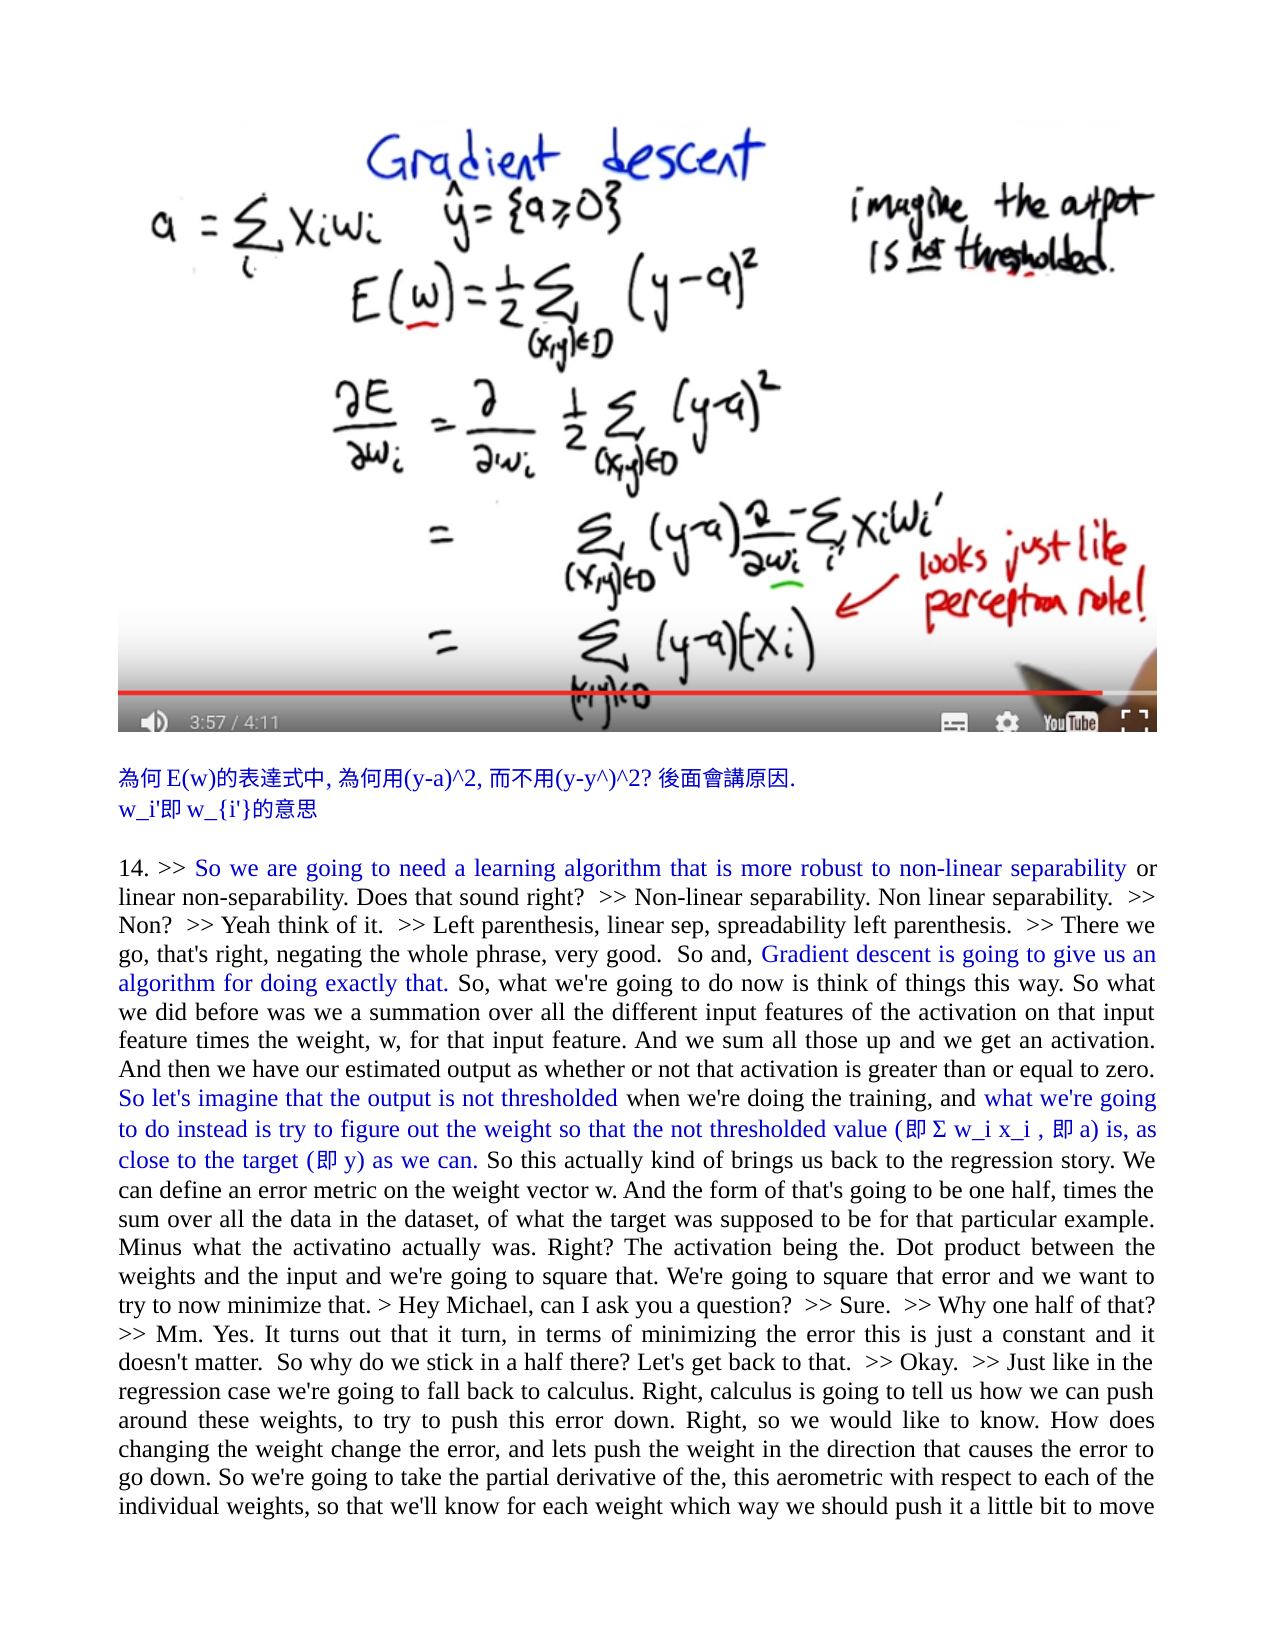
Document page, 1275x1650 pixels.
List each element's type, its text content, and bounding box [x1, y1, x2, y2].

text 為何E(w)的表達式中, 為何用(y-a)^2, 而不用(y-y^)^2? 後面會講原因. [118, 761, 1157, 792]
text 14. >> So we are going to need a learning algorithm that is more robust to non-linear separability or linear non-separability. Does that sound right? >> Non-linear separability. Non linear separability. >> Non? >> Yeah think of it. >> Left parenthesis, linear sep, spreadability left parenthesis. >> There we go, that's right, negating the whole phrase, very good. So and, Gradient descent is going to give us an algorithm for doing exactly that. So, what we're going to do now is think of things this way. So what we did before was we a summation over all the different input features of the activation on that input feature times the weight, w, for that input feature. And we sum all those up and we get an activation. And then we have our estimated output as whether or not that activation is greater than or equal to zero. So let's imagine that the output is not thresholded when we're doing the training, and what we're going to do instead is try to figure out the weight so that the not thresholded value (即Σ w_i x_i , 即a) is, as close to the target (即y) as we can. So this actually kind of brings us back to the regression story. We can define an error metric on the weight vector w. And the form of that's going to be one half, times the sum over all the data in the dataset, of what the target was supposed to be for that particular example. Minus what the activatino actually was. Right? The activation being the. Dot product between the weights and the input and we're going to square that. We're going to square that error and we want to try to now minimize that. > Hey Michael, can I ask you a question? >> Sure. >> Why one half of that? >> Mm. Yes. It turns out that it turn, in terms of minimizing the error this is just a constant and it doesn't matter. So why do we stick in a half there? Let's get back to that. >> Okay. >> Just like in the regression case we're going to fall back to calculus. Right, calculus is going to tell us how we can push around these weights, to try to push this error down. Right, so we would like to know. How does changing the weight change the error, and lets push the weight in the direction that causes the error to go down. So we're going to take the partial derivative of the, this aerometric with respect to each of the individual weights, so that we'll know for each weight which way we should push it a little bit to move [118, 853, 1157, 1520]
picture [118, 118, 1157, 732]
text w_i'即w_{i'}的意思 [118, 792, 1157, 824]
